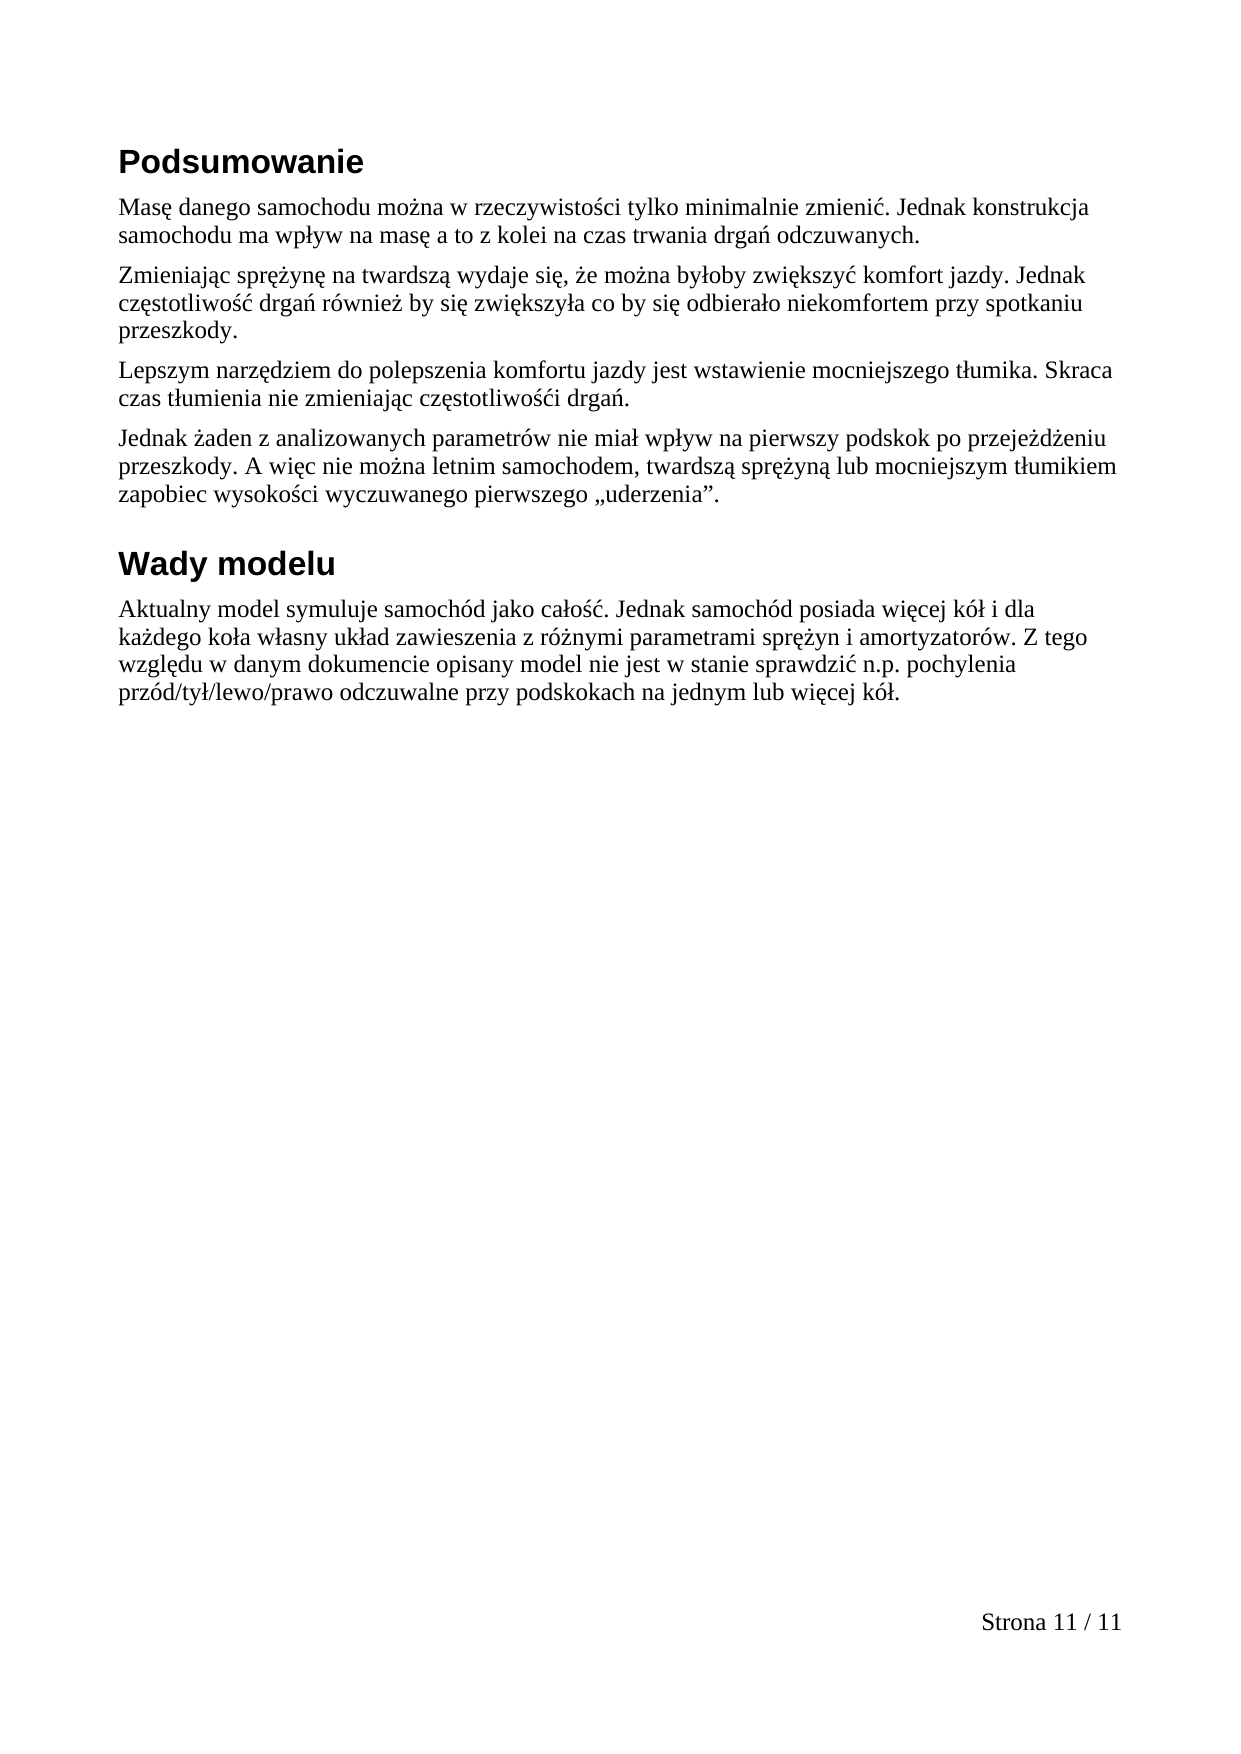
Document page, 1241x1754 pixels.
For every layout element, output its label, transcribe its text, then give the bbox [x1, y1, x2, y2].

text Masę danego samochodu można w rzeczywistości tylko minimalnie zmienić. Jednak konstrukcja samochodu ma wpływ na masę a to z kolei na czas trwania drgań odczuwanych. [118, 193, 1122, 248]
subtitle Podsumowanie [118, 143, 1122, 181]
subtitle Wady modelu [118, 545, 1122, 583]
text Jednak żaden z analizowanych parametrów nie miał wpływ na pierwszy podskok po przejeżdżeniu przeszkody. A więc nie można letnim samochodem, twardszą sprężyną lub mocniejszym tłumikiem zapobiec wysokości wyczuwanego pierwszego „uderzenia”. [118, 424, 1122, 508]
text Zmieniając sprężynę na twardszą wydaje się, że można byłoby zwiększyć komfort jazdy. Jednak częstotliwość drgań również by się zwiększyła co by się odbierało niekomfortem przy spotkaniu przeszkody. [118, 261, 1122, 344]
text Lepszym narzędziem do polepszenia komfortu jazdy jest wstawienie mocniejszego tłumika. Skraca czas tłumienia nie zmieniając częstotliwośći drgań. [118, 357, 1122, 412]
text Aktualny model symuluje samochód jako całość. Jednak samochód posiada więcej kół i dla każdego koła własny układ zawieszenia z różnymi parametrami sprężyn i amortyzatorów. Z tego względu w danym dokumencie opisany model nie jest w stanie sprawdzić n.p. pochylenia przód/tył/lewo/prawo odczuwalne przy podskokach na jednym lub więcej kół. [118, 595, 1122, 706]
